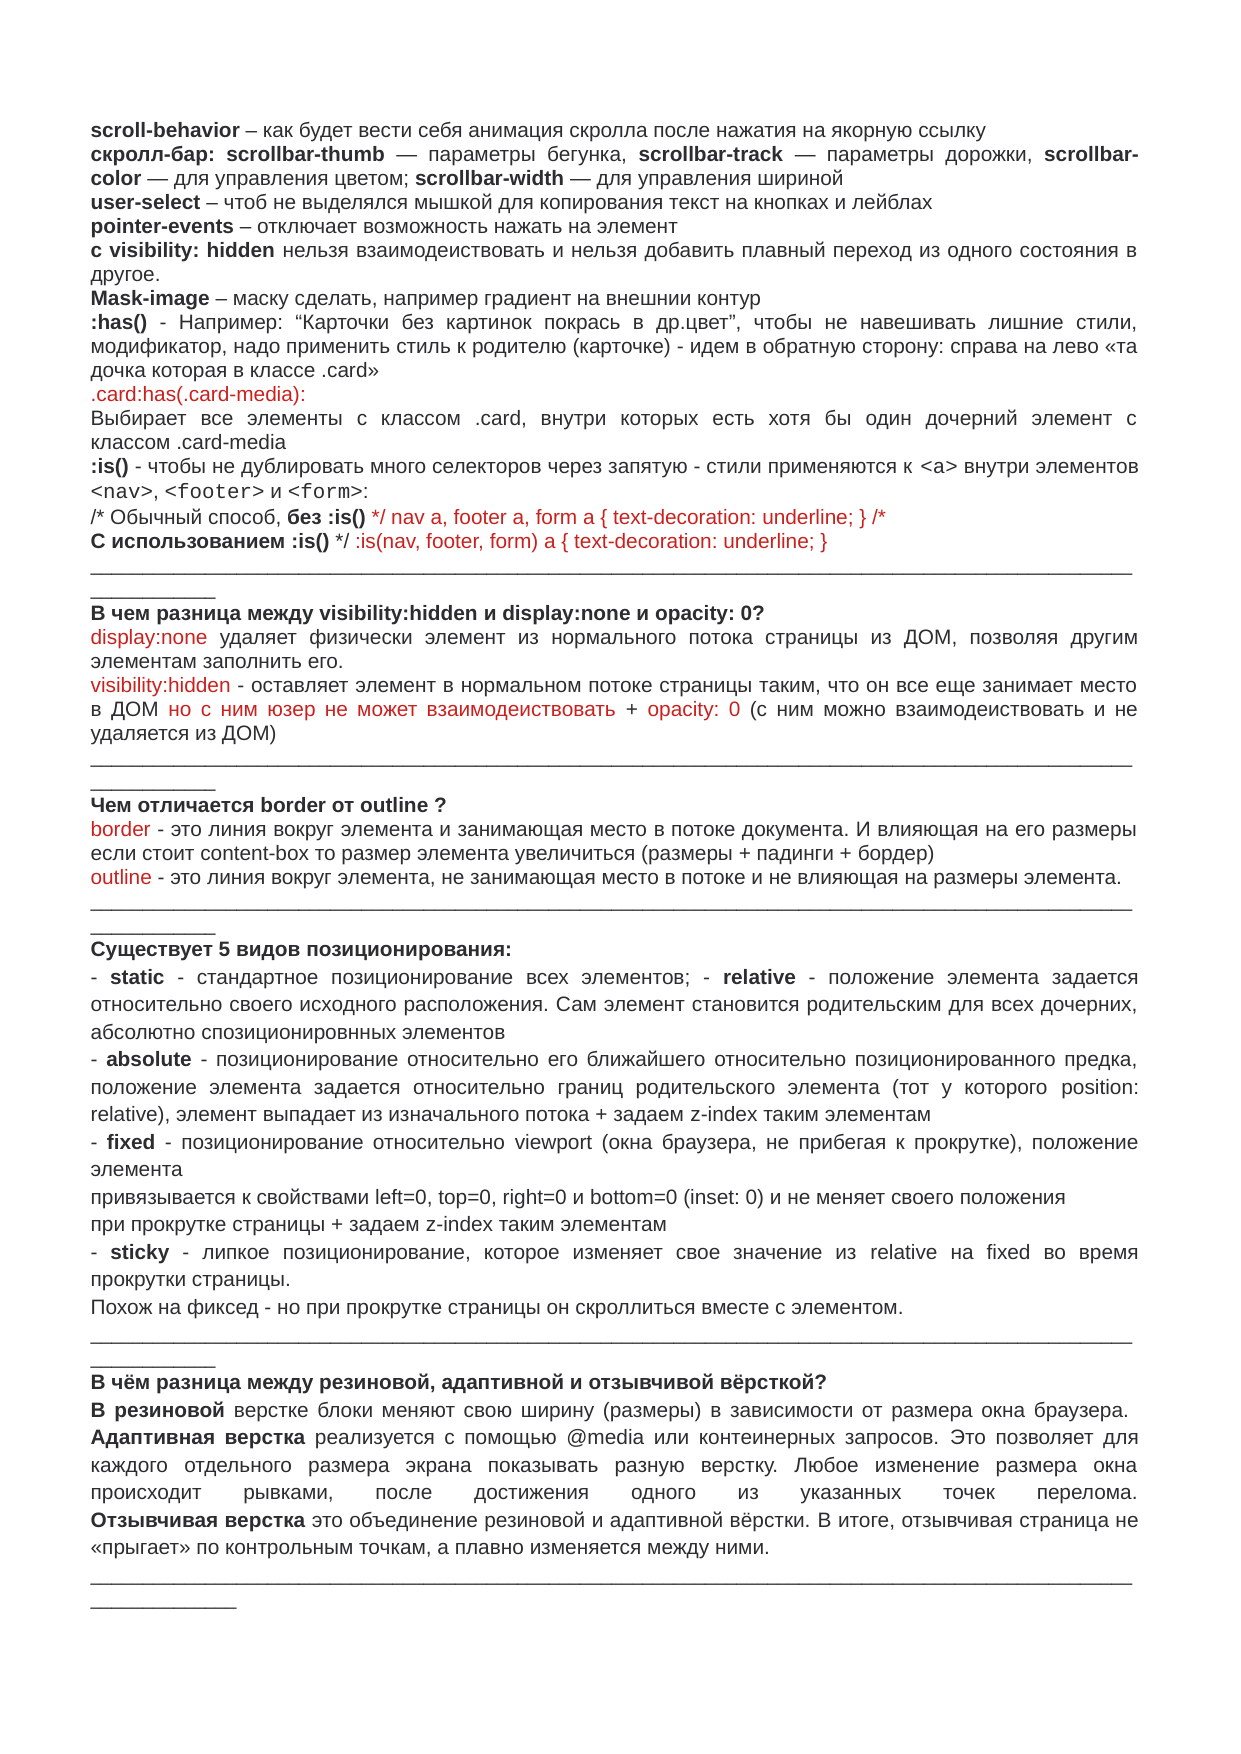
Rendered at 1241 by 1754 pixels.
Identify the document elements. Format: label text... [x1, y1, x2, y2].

text display:none удаляет физически элемент из нормального потока страницы из ДОМ, позволяя другим элементам заполнить его. [90, 625, 1139, 673]
text - sticky - липкое позиционирование, которое изменяет свое значение из relative на fixed во время прокрутки страницы. [90, 1239, 1139, 1291]
text pointer-events – отключает возможность нажать на элемент [90, 214, 1139, 238]
text С использованием :is() */ :is(nav, footer, form) a { text-decoration: underline; } [90, 529, 1139, 553]
text .card:has(.card-media): Выбирает все элементы с классом .card, внутри которых есть хотя бы один дочерний элемент с классом .card-media [90, 382, 1139, 453]
text user-select – чтоб не выделялся мышкой для копирования текст на кнопках и лейблах [90, 190, 1139, 214]
text В чем разница между visibility:hidden и display:none и opacity: 0? [90, 601, 1139, 625]
text ________________________________________________________________________________________________________________ [90, 553, 1139, 601]
text скролл-бар: scrollbar-thumb — параметры бегунка, scrollbar-track — параметры дорожки, scrollbar-color — для управления цветом; scrollbar-width — для управления шириной [90, 142, 1139, 190]
text - absolute - позиционирование относительно его ближайшего относительно позиционированного предка, положение элемента задается относительно границ родительского элемента (тот у которого position: relative), элемент выпадает из изначального потока + задаем z-index таким элементам [90, 1047, 1139, 1126]
text Чем отличается border от outline ? [90, 793, 1139, 817]
text :has() - Например: “Карточки без картинок покрась в др.цвет”, чтобы не навешивать лишние стили, модификатор, надо применить стиль к родителю (карточке) - идем в обратную сторону: справа на лево «та дочка которая в классе .card» [90, 310, 1139, 382]
text ________________________________________________________________________________________________________________ [90, 745, 1139, 793]
text /* Обычный способ, без :is() */ nav a, footer a, form a { text-decoration: underline; } /* [90, 505, 1139, 529]
text scroll-behavior – как будет вести себя анимация скролла после нажатия на якорную ссылку [90, 118, 1139, 142]
text Похож на фиксед - но при прокрутке страницы он скроллиться вместе с элементом. [90, 1294, 1139, 1318]
text - fixed - позиционирование относительно viewport (окна браузера, не прибегая к прокрутке), положение элемента [90, 1129, 1139, 1181]
text :is() - чтобы не дублировать много селекторов через запятую - стили применяются к <a> внутри элементов <nav>, <footer> и <form>: [90, 453, 1139, 505]
text outline - это линия вокруг элемента, не занимающая место в потоке и не влияющая на размеры элемента. [90, 865, 1139, 889]
text visibility:hidden - оставляет элемент в нормальном потоке страницы таким, что он все еще занимает место в ДОМ но с ним юзер не может взаимодеиствовать + opacity: 0 (с ним можно взаимодеиствовать и не удаляется из ДОМ) [90, 673, 1139, 745]
text В резиновой верстке блоки меняют свою ширину (размеры) в зависимости от размера окна браузера. Адаптивная верстка реализуется с помощью @media или контеинерных запросов. Это позволяет для каждого отдельного размера экрана показывать разную верстку. Любое изменение размера окна происходит рывками, после достижения одного из указанных точек перелома. Отзывчивая верстка это объединение резиновой и адаптивной вёрстки. В итоге, отзывчивая страница не «прыгает» по контрольным точкам, а плавно изменяется между ними. [90, 1398, 1139, 1559]
text В чём разница между резиновой, адаптивной и отзывчивой вёрсткой? [90, 1370, 1139, 1394]
text Mask-image – маску сделать, например градиент на внешнии контур [90, 286, 1139, 310]
text привязывается к свойствами left=0, top=0, right=0 и bottom=0 (inset: 0) и не меняет своего положения [90, 1184, 1139, 1208]
text Существует 5 видов позиционирования: [90, 937, 1139, 961]
text при прокрутке страницы + задаем z-index таким элементам [90, 1212, 1139, 1236]
text __________________________________________________________________________________________________________________ [90, 1563, 1139, 1611]
text border - это линия вокруг элемента и занимающая место в потоке документа. И влияющая на его размеры если стоит content-box то размер элемента увеличиться (размеры + падинги + бордер) [90, 817, 1139, 865]
text с visibility: hidden нельзя взаимодеиствовать и нельзя добавить плавный переход из одного состояния в другое. [90, 238, 1139, 286]
text - static - стандартное позиционирование всех элементов; - relative - положение элемента задается относительно своего исходного расположения. Сам элемент становится родительским для всех дочерних, абсолютно спозиционировнных элементов [90, 964, 1139, 1043]
text ________________________________________________________________________________________________________________ [90, 1322, 1139, 1370]
text ________________________________________________________________________________________________________________ [90, 889, 1139, 937]
